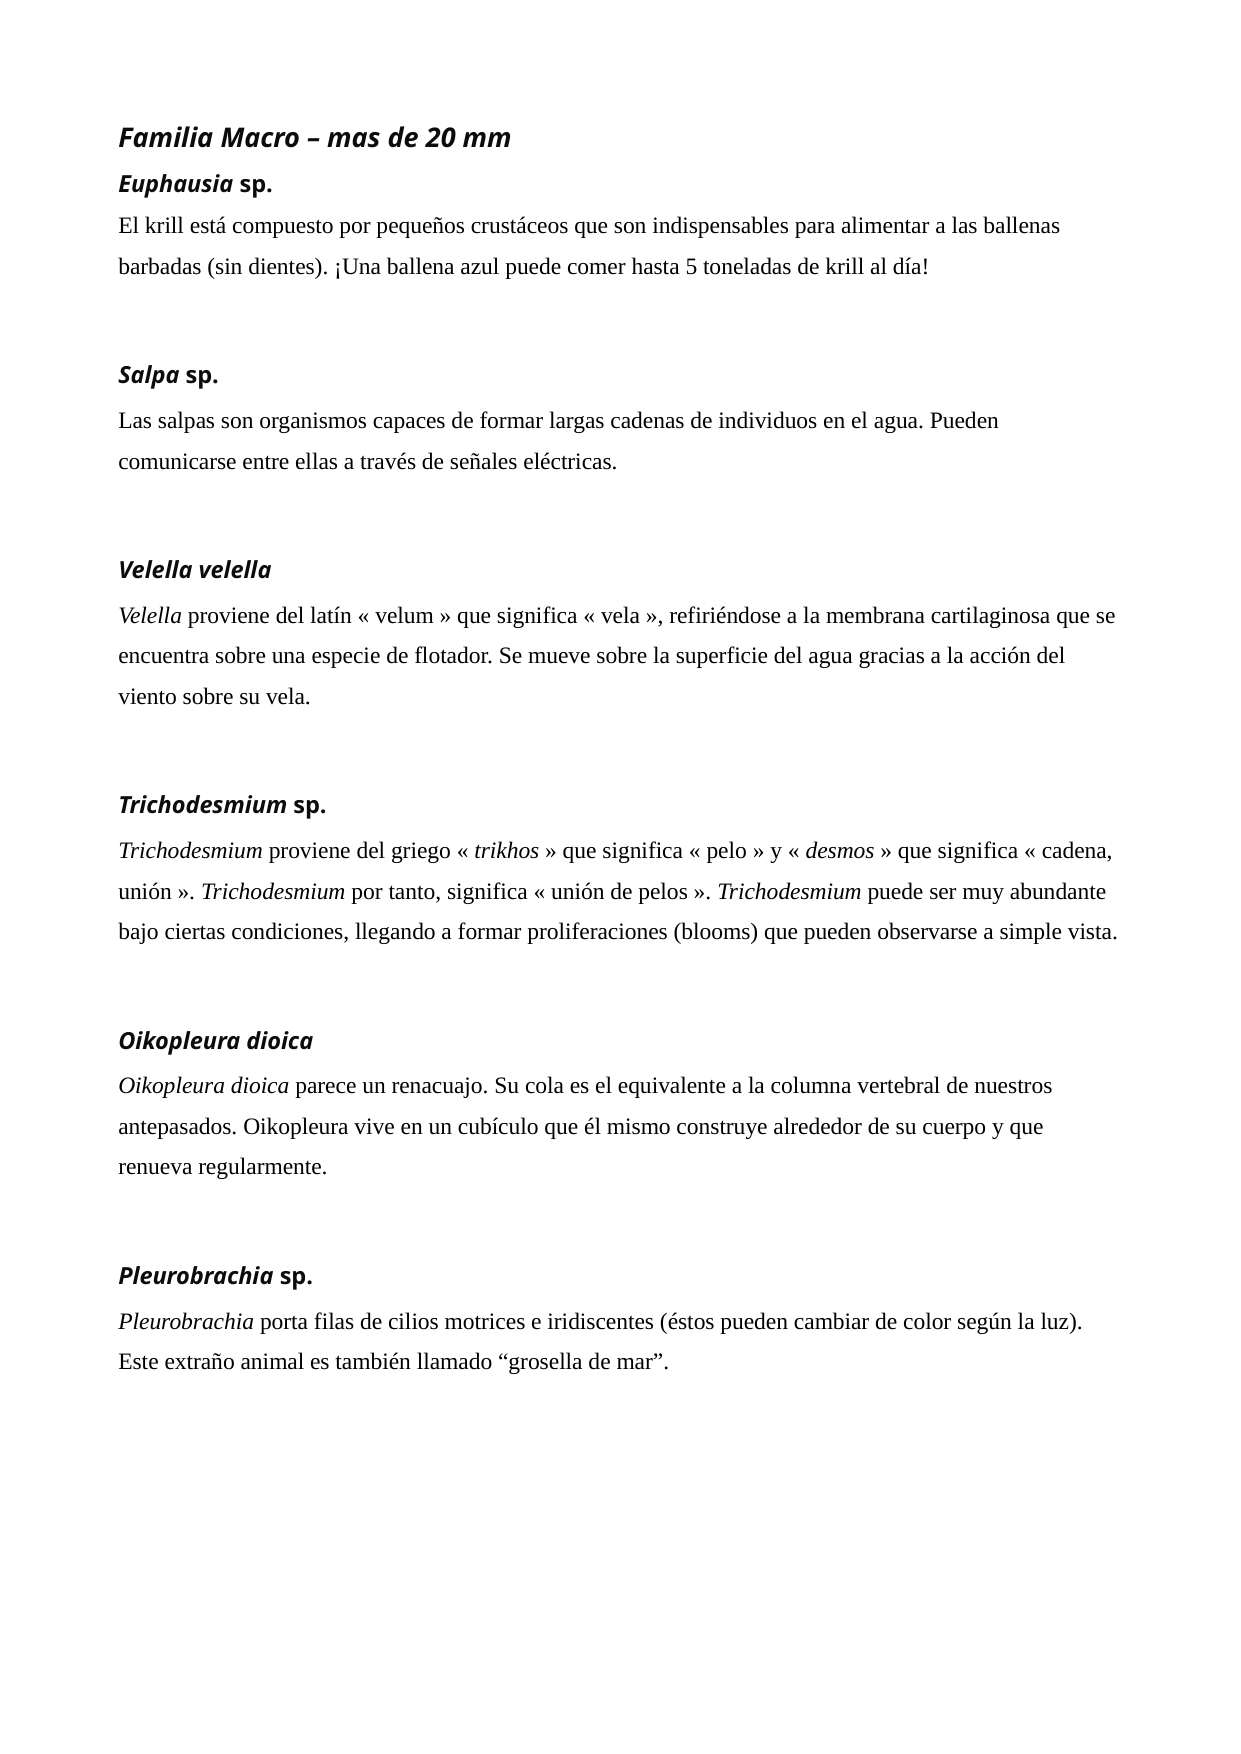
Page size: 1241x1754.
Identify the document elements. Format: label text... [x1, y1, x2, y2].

text Velella proviene del latín « velum » que significa « vela », refiriéndose a la membrana cartilaginosa que se encuentra sobre una especie de flotador. Se mueve sobre la superficie del agua gracias a la acción del viento sobre su vela. [118, 602, 1122, 709]
subtitle Trichodesmium sp. [118, 789, 1122, 821]
text Pleurobrachia porta filas de cilios motrices e iridiscentes (éstos pueden cambiar de color según la luz). Este extraño animal es también llamado “grosella de mar”. [118, 1307, 1122, 1374]
subtitle Salpa sp. [118, 359, 1122, 391]
subtitle Velella velella [118, 554, 1122, 586]
subtitle Pleurobrachia sp. [118, 1259, 1122, 1291]
subtitle Oikopleura dioica [118, 1024, 1122, 1056]
text Las salpas son organismos capaces de formar largas cadenas de individuos en el agua. Pueden comunicarse entre ellas a través de señales eléctricas. [118, 407, 1122, 474]
subtitle Euphausia sp. [118, 167, 1122, 199]
text Oikopleura dioica parece un renacuajo. Su cola es el equivalente a la columna vertebral de nuestros antepasados. Oikopleura vive en un cubículo que él mismo construye alrededor de su cuerpo y que renueva regularmente. [118, 1072, 1122, 1180]
text El krill está compuesto por pequeños crustáceos que son indispensables para alimentar a las ballenas barbadas (sin dientes). ¡Una ballena azul puede comer hasta 5 toneladas de krill al día! [118, 212, 1122, 279]
text Trichodesmium proviene del griego « trikhos » que significa « pelo » y « desmos » que significa « cadena, unión ». Trichodesmium por tanto, significa « unión de pelos ». Trichodesmium puede ser muy abundante bajo ciertas condiciones, llegando a formar proliferaciones (blooms) que pueden observarse a simple vista. [118, 837, 1122, 944]
text Familia Macro – mas de 20 mm [118, 118, 1122, 155]
